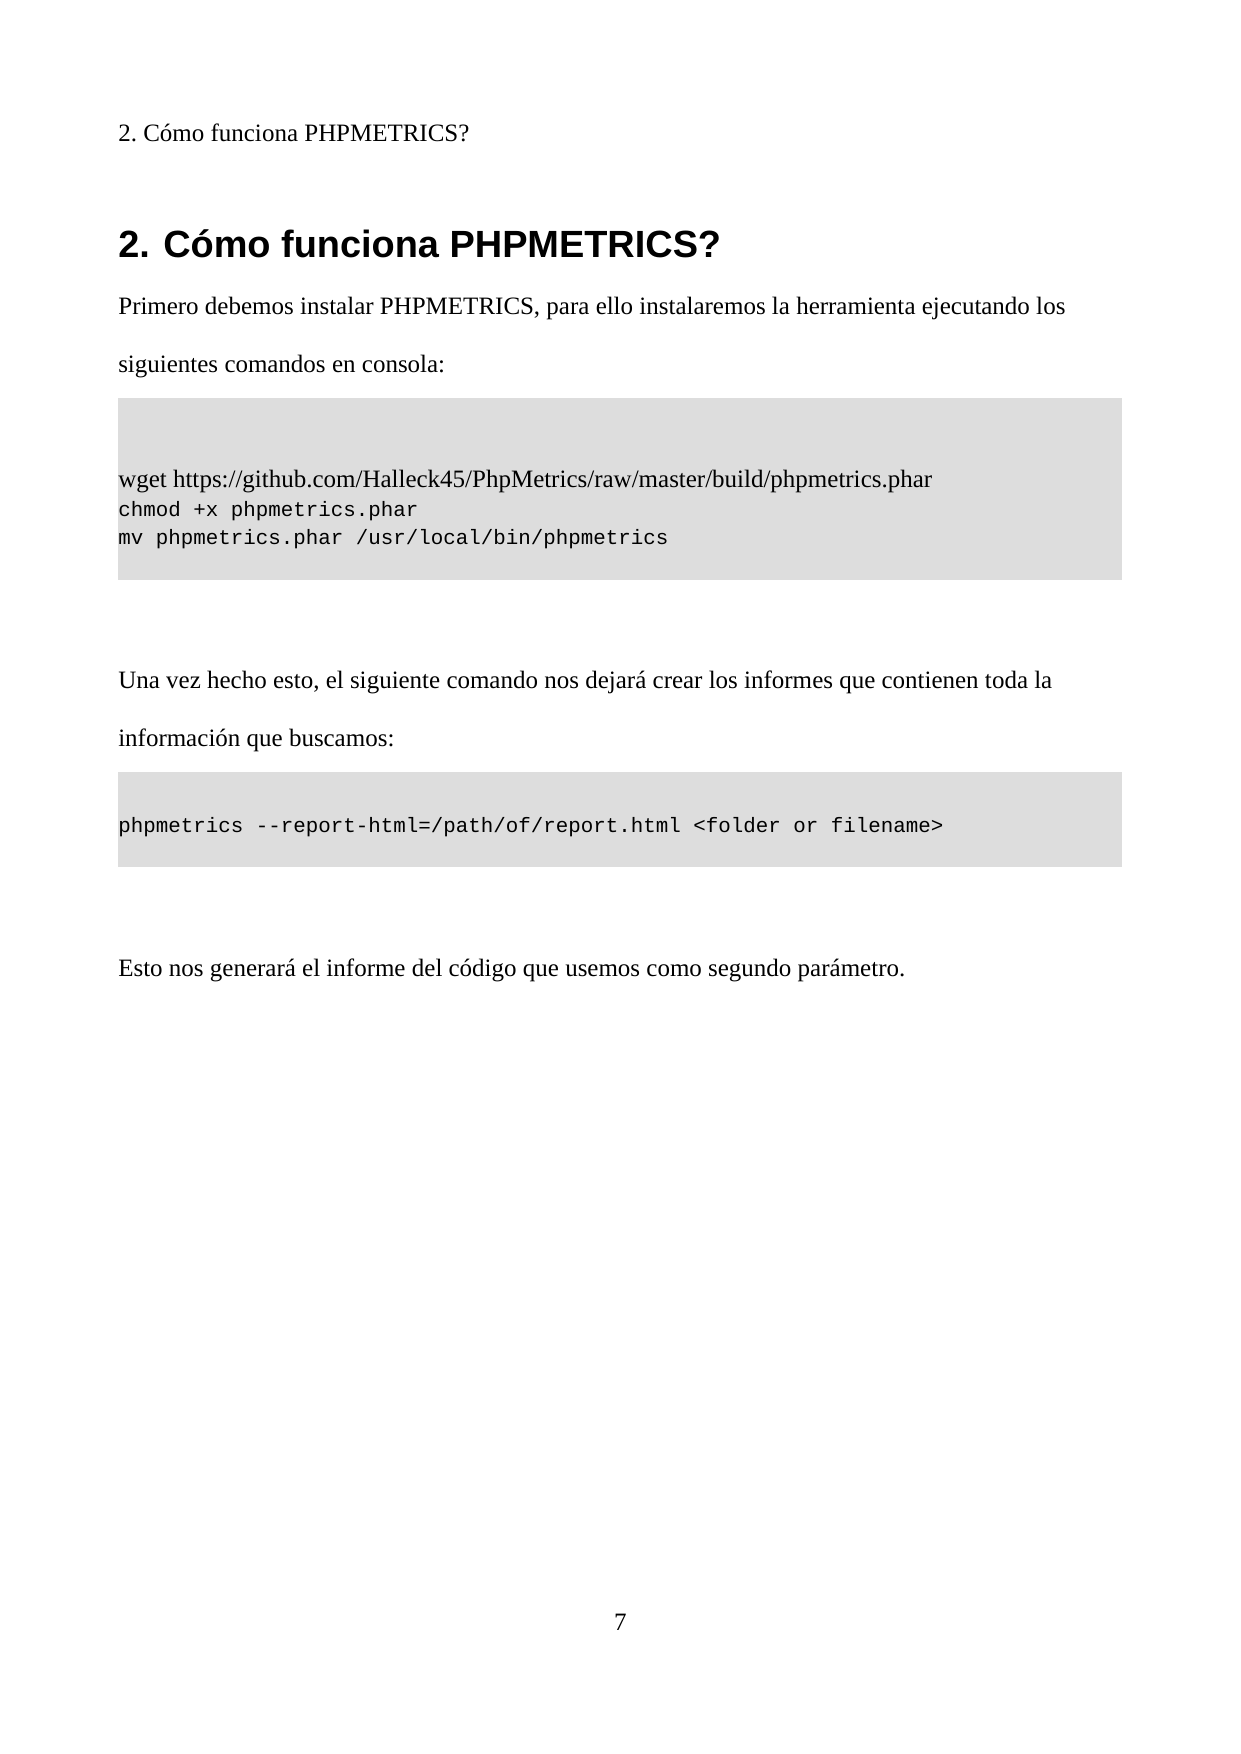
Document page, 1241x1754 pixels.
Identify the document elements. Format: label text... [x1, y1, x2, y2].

text Primero debemos instalar PHPMETRICS, para ello instalaremos la herramienta ejecutando los siguientes comandos en consola: [118, 278, 1122, 378]
subtitle Cómo funciona PHPMETRICS? [118, 201, 1122, 265]
text Esto nos generará el informe del código que usemos como segundo parámetro. [118, 944, 1122, 981]
text Una vez hecho esto, el siguiente comando nos dejará crear los informes que contienen toda la información que buscamos: [118, 657, 1122, 751]
text mv phpmetrics.phar /usr/local/bin/phpmetrics [118, 522, 1122, 551]
text wget https://github.com/Halleck45/PhpMetrics/raw/master/build/phpmetrics.phar [118, 436, 1122, 493]
text phpmetrics --report-html=/path/of/report.html <folder or filename> [118, 810, 1122, 838]
text chmod +x phpmetrics.phar [118, 493, 1122, 522]
